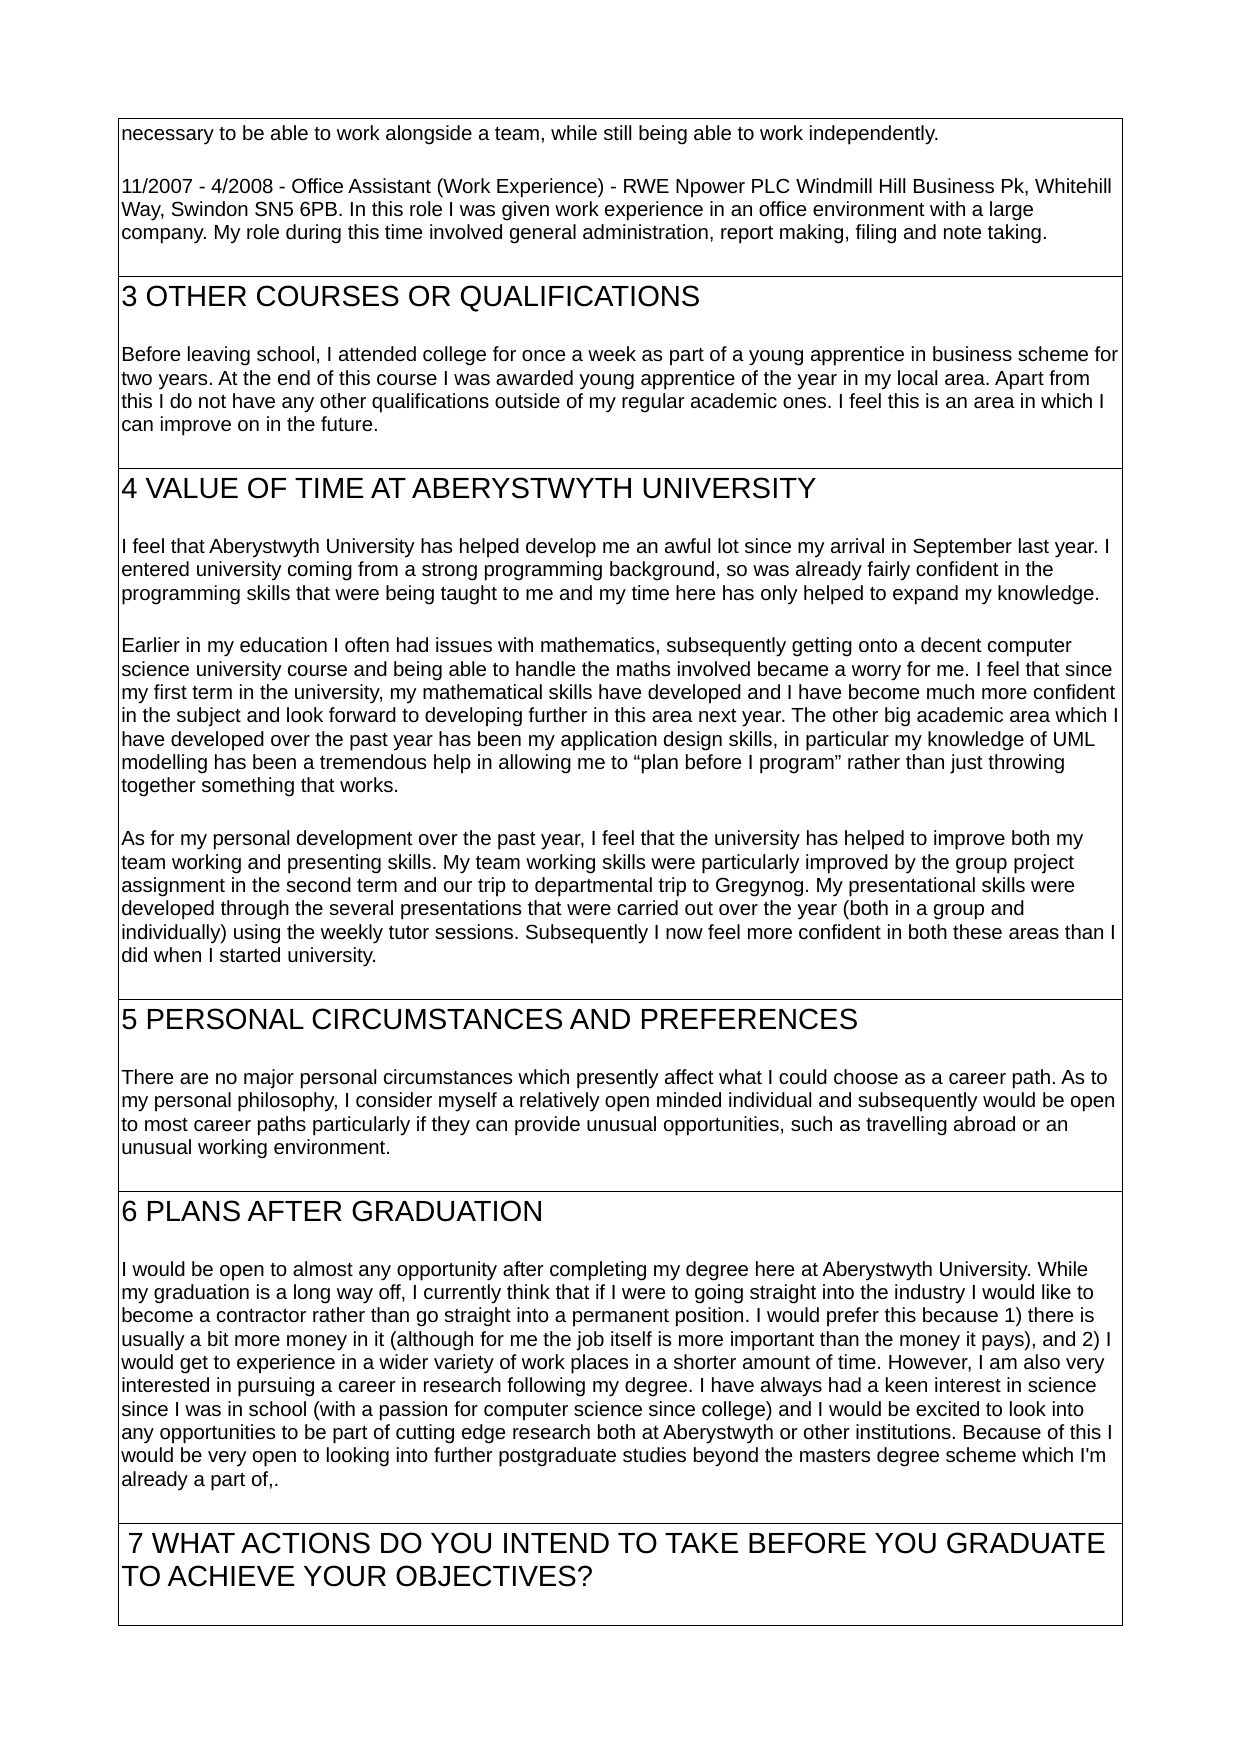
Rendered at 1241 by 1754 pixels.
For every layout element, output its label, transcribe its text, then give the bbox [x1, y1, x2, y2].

table_header 3 OTHER COURSES OR QUALIFICATIONS Before leaving school, I attended college for once a week as part of a young apprentice in business scheme for two years. At the end of this course I was awarded young apprentice of the year in my local area. Apart from this I do not have any other qualifications outside of my regular academic ones. I feel this is an area in which I can improve on in the future. [119, 277, 1122, 468]
table_header 4 VALUE OF TIME AT ABERYSTWYTH UNIVERSITY I feel that Aberystwyth University has helped develop me an awful lot since my arrival in September last year. I entered university coming from a strong programming background, so was already fairly confident in the programming skills that were being taught to me and my time here has only helped to expand my knowledge. Earlier in my education I often had issues with mathematics, subsequently getting onto a decent computer science university course and being able to handle the maths involved became a worry for me. I feel that since my first term in the university, my mathematical skills have developed and I have become much more confident in the subject and look forward to developing further in this area next year. The other big academic area which I have developed over the past year has been my application design skills, in particular my knowledge of UML modelling has been a tremendous help in allowing me to “plan before I program” rather than just throwing together something that works. As for my personal development over the past year, I feel that the university has helped to improve both my team working and presenting skills. My team working skills were particularly improved by the group project assignment in the second term and our trip to departmental trip to Gregynog. My presentational skills were developed through the several presentations that were carried out over the year (both in a group and individually) using the weekly tutor sessions. Subsequently I now feel more confident in both these areas than I did when I started university. [119, 469, 1122, 999]
table_header necessary to be able to work alongside a team, while still being able to work independently. 11/2007 - 4/2008 - Office Assistant (Work Experience) - RWE Npower PLC Windmill Hill Business Pk, Whitehill Way, Swindon SN5 6PB. In this role I was given work experience in an office environment with a large company. My role during this time involved general administration, report making, filing and note taking. [119, 119, 1122, 276]
table_header 7 WHAT ACTIONS DO YOU INTEND TO TAKE BEFORE YOU GRADUATE TO ACHIEVE YOUR OBJECTIVES? Continue to achieve at least a minimum of a 2/1, and preferably a 1st in all of my academic efforts at the university. Acquire more work experience, especially if it is related to my career path, possibly during the summer. Get some consultation as to what it takes to go into a research position from my degree. Become more involved with my department with extra curricular activities over the course of my second year. [119, 1524, 1122, 1625]
table_header 6 PLANS AFTER GRADUATION I would be open to almost any opportunity after completing my degree here at Aberystwyth University. While my graduation is a long way off, I currently think that if I were to going straight into the industry I would like to become a contractor rather than go straight into a permanent position. I would prefer this because 1) there is usually a bit more money in it (although for me the job itself is more important than the money it pays), and 2) I would get to experience in a wider variety of work places in a shorter amount of time. However, I am also very interested in pursuing a career in research following my degree. I have always had a keen interest in science since I was in school (with a passion for computer science since college) and I would be excited to look into any opportunities to be part of cutting edge research both at Aberystwyth or other institutions. Because of this I would be very open to looking into further postgraduate studies beyond the masters degree scheme which I'm already a part of,. [119, 1192, 1122, 1523]
table_header 5 PERSONAL CIRCUMSTANCES AND PREFERENCES There are no major personal circumstances which presently affect what I could choose as a career path. As to my personal philosophy, I consider myself a relatively open minded individual and subsequently would be open to most career paths particularly if they can provide unusual opportunities, such as travelling abroad or an unusual working environment. [119, 1000, 1122, 1191]
